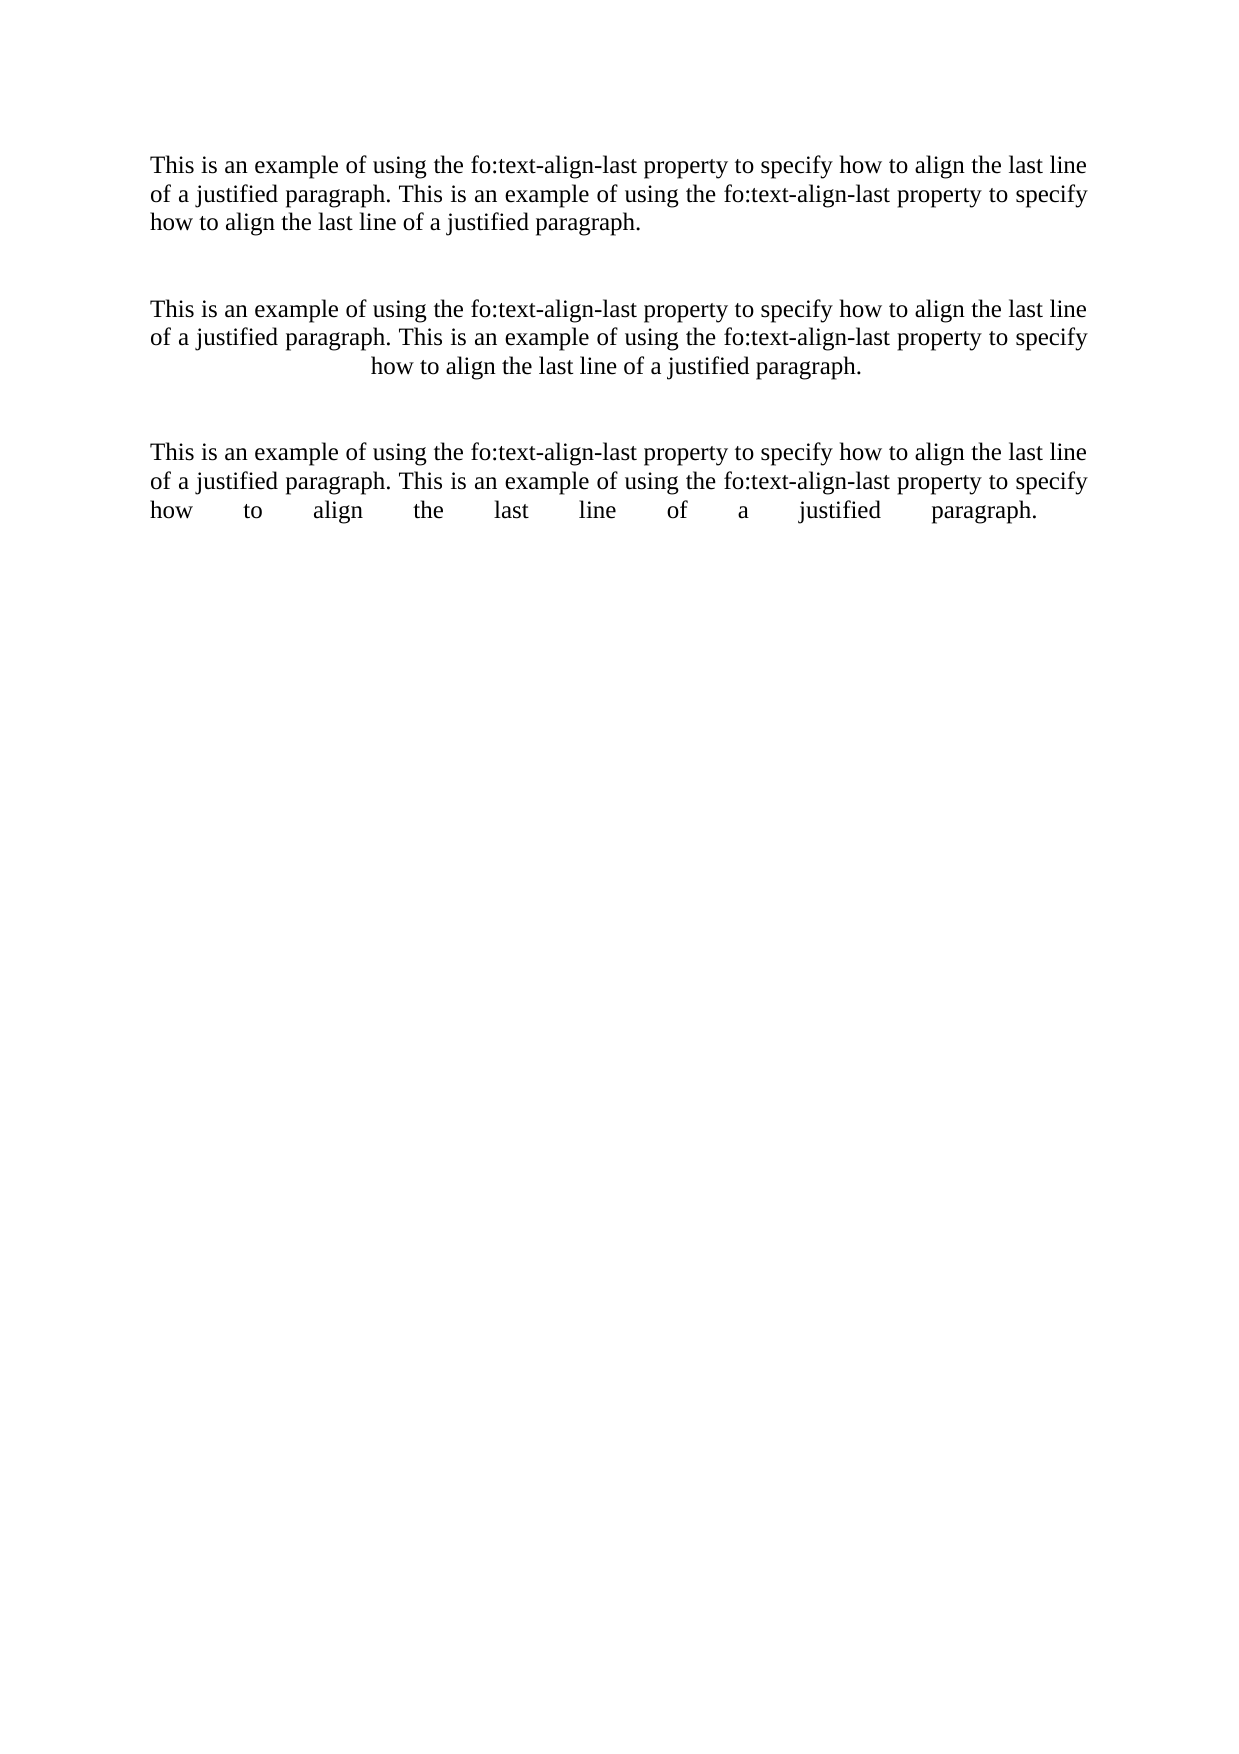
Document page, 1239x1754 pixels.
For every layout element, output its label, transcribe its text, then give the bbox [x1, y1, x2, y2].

text This is an example of using the fo:text-align-last property to specify how to align the last line of a justified paragraph. This is an example of using the fo:text-align-last property to specify how to align the last line of a justified paragraph. [150, 150, 1089, 236]
text This is an example of using the fo:text-align-last property to specify how to align the last line of a justified paragraph. This is an example of using the fo:text-align-last property to specify how to align the last line of a justified paragraph. [150, 294, 1089, 380]
text This is an example of using the fo:text-align-last property to specify how to align the last line of a justified paragraph. This is an example of using the fo:text-align-last property to specify how to align the last line of a justified paragraph. [150, 437, 1089, 524]
